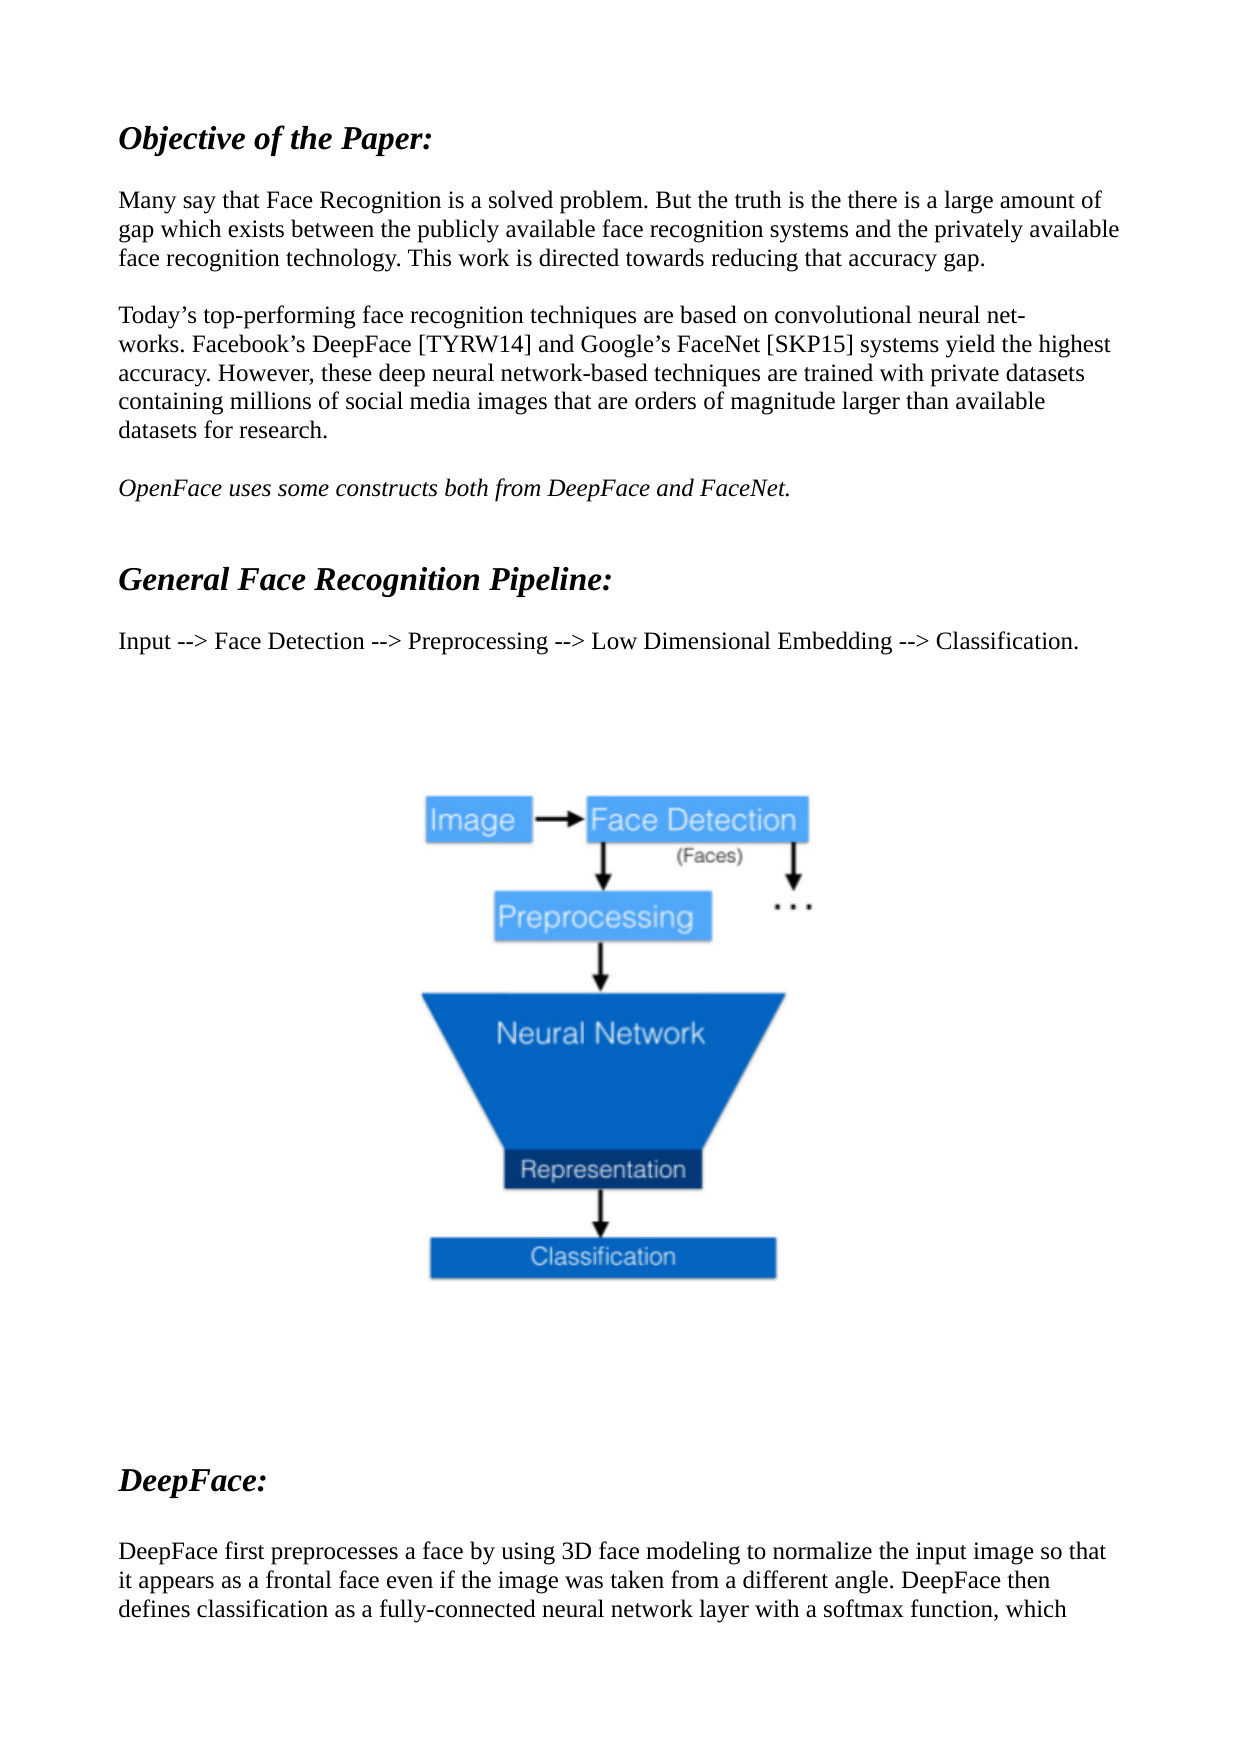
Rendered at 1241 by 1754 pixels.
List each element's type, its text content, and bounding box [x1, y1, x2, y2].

text General Face Recognition Pipeline: [118, 559, 1122, 597]
text Many say that Face Recognition is a solved problem. But the truth is the there is a large amount of gap which exists between the publicly available face recognition systems and the privately available face recognition technology. This work is directed towards reducing that accuracy gap. [118, 185, 1122, 271]
text containing millions of social media images that are orders of magnitude larger than available [118, 386, 1122, 415]
picture [367, 739, 874, 1325]
text DeepFace: [118, 1460, 1122, 1498]
text DeepFace first preprocesses a face by using 3D face modeling to normalize the input image so that it appears as a frontal face even if the image was taken from a different angle. DeepFace then defines classification as a fully-connected neural network layer with a softmax function, which [118, 1536, 1122, 1623]
text Input --> Face Detection --> Preprocessing --> Low Dimensional Embedding --> Classification. [118, 626, 1122, 655]
text Objective of the Paper: [118, 118, 1122, 156]
text Today’s top-performing face recognition techniques are based on convolutional neural net- [118, 300, 1122, 329]
text works. Facebook’s DeepFace [TYRW14] and Google’s FaceNet [SKP15] systems yield the highest [118, 329, 1122, 358]
text OpenFace uses some constructs both from DeepFace and FaceNet. [118, 473, 1122, 501]
text datasets for research. [118, 415, 1122, 444]
text accuracy. However, these deep neural network-based techniques are trained with private datasets [118, 358, 1122, 386]
